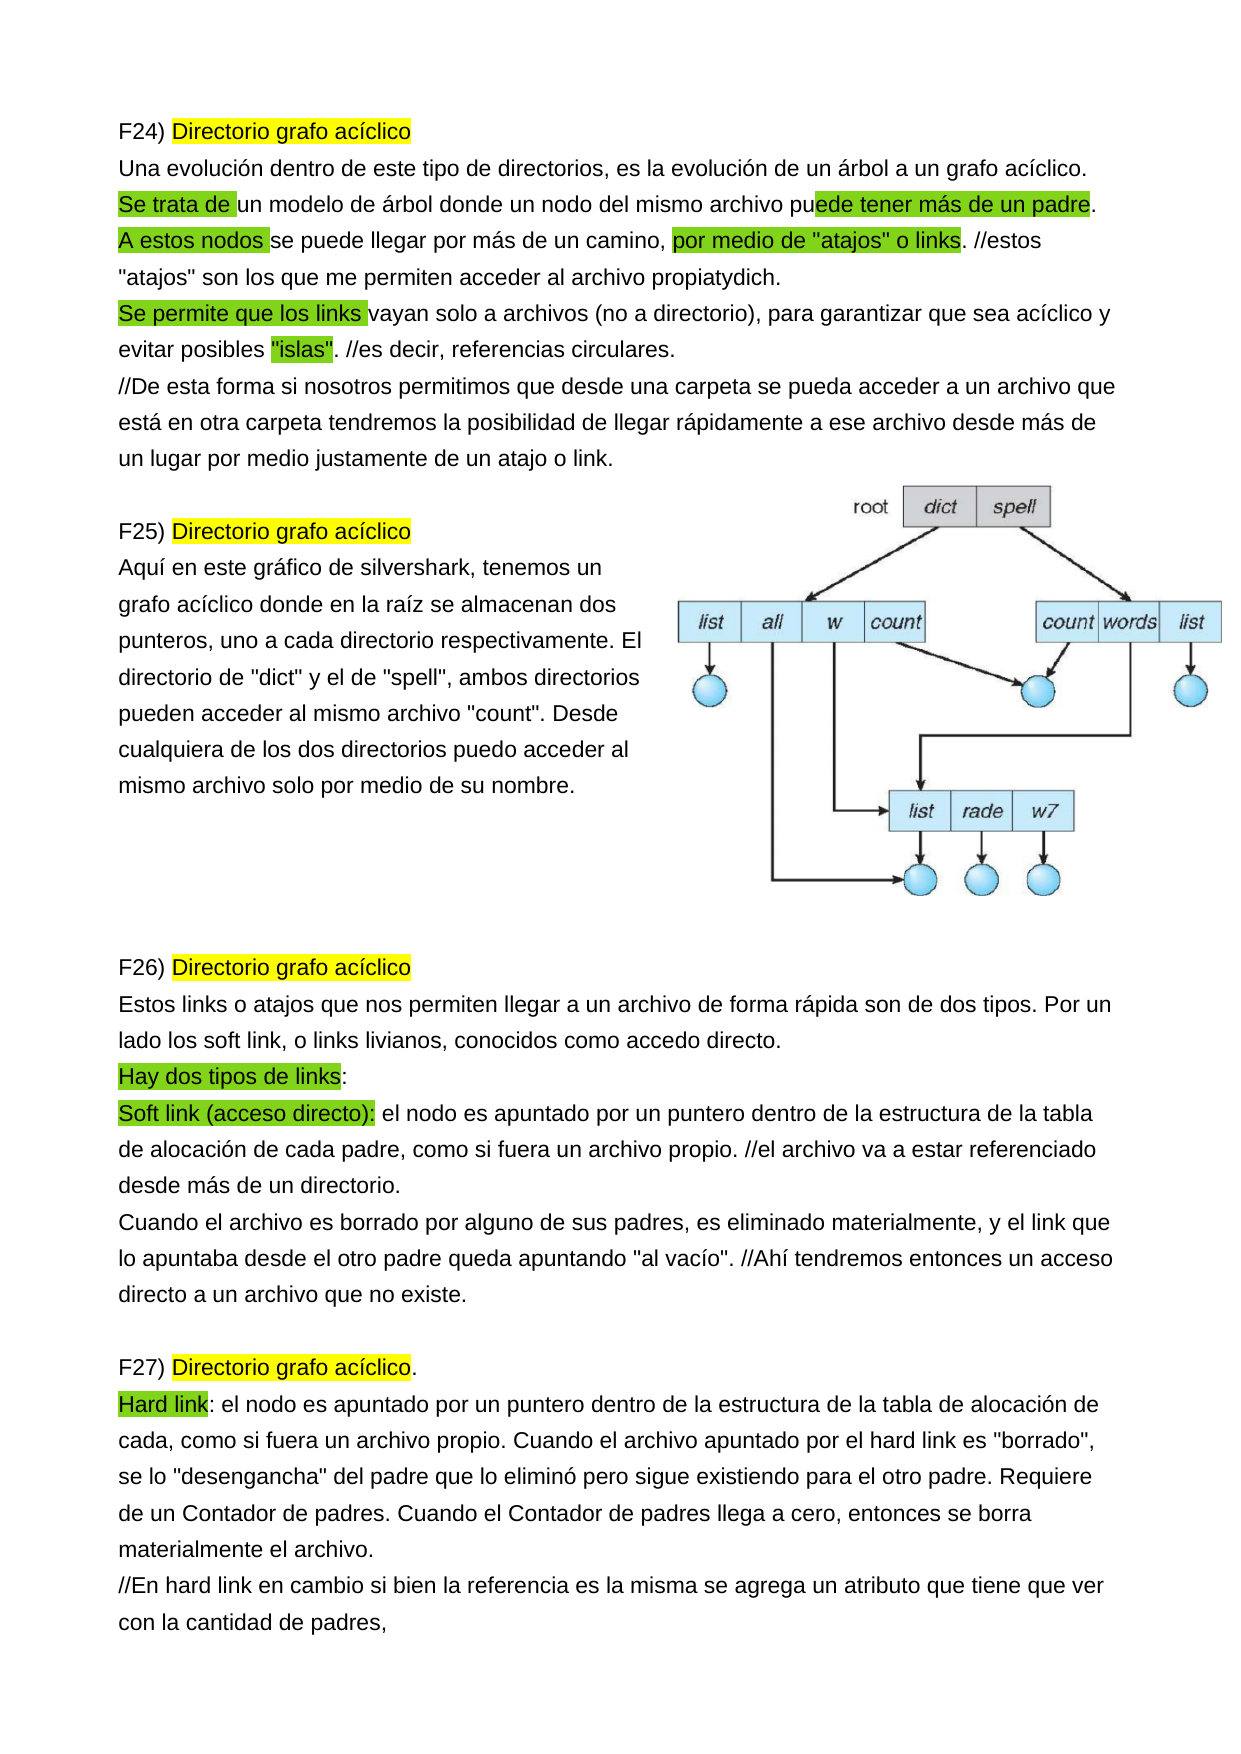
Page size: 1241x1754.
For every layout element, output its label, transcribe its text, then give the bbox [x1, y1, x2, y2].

text Se permite que los links vayan solo a archivos (no a directorio), para garantizar que sea acíclico y evitar posibles "islas". //es decir, referencias circulares. [118, 300, 1122, 363]
text Se trata de un modelo de árbol donde un nodo del mismo archivo puede tener más de un padre. [118, 191, 1122, 217]
text Soft link (acceso directo): el nodo es apuntado por un puntero dentro de la estructura de la tabla de alocación de cada padre, como si fuera un archivo propio. //el archivo va a estar referenciado desde más de un directorio. [118, 1100, 1122, 1199]
text A estos nodos se puede llegar por más de un camino, por medio de "atajos" o links. //estos "atajos" son los que me permiten acceder al archivo propiatydich. [118, 227, 1122, 290]
text F24) Directorio grafo acíclico [118, 118, 1122, 144]
text Cuando el archivo es borrado por alguno de sus padres, es eliminado materialmente, y el link que lo apuntaba desde el otro padre queda apuntando "al vacío". //Ahí tendremos entonces un acceso directo a un archivo que no existe. [118, 1209, 1122, 1308]
picture [658, 481, 1241, 902]
text Aquí en este gráfico de silvershark, tenemos un grafo acíclico donde en la raíz se almacenan dos punteros, uno a cada directorio respectivamente. El directorio de "dict" y el de "spell", ambos directorios pueden acceder al mismo archivo "count". Desde cualquiera de los dos directorios puedo acceder al mismo archivo solo por medio de su nombre. [118, 554, 658, 799]
text Hard link: el nodo es apuntado por un puntero dentro de la estructura de la tabla de alocación de cada, como si fuera un archivo propio. Cuando el archivo apuntado por el hard link es "borrado", se lo "desengancha" del padre que lo eliminó pero sigue existiendo para el otro padre. Requiere de un Contador de padres. Cuando el Contador de padres llega a cero, entonces se borra materialmente el archivo. [118, 1391, 1122, 1562]
text F25) Directorio grafo acíclico [118, 518, 658, 544]
text F26) Directorio grafo acíclico [118, 954, 1122, 981]
text F27) Directorio grafo acíclico. [118, 1354, 1122, 1381]
text Hay dos tipos de links: [118, 1063, 1122, 1090]
text //De esta forma si nosotros permitimos que desde una carpeta se pueda acceder a un archivo que está en otra carpeta tendremos la posibilidad de llegar rápidamente a ese archivo desde más de un lugar por medio justamente de un atajo o link. [118, 373, 1122, 472]
text Una evolución dentro de este tipo de directorios, es la evolución de un árbol a un grafo acíclico. [118, 154, 1122, 181]
text //En hard link en cambio si bien la referencia es la misma se agrega un atributo que tiene que ver con la cantidad de padres, [118, 1572, 1122, 1635]
text Estos links o atajos que nos permiten llegar a un archivo de forma rápida son de dos tipos. Por un lado los soft link, o links livianos, conocidos como accedo directo. [118, 991, 1122, 1053]
